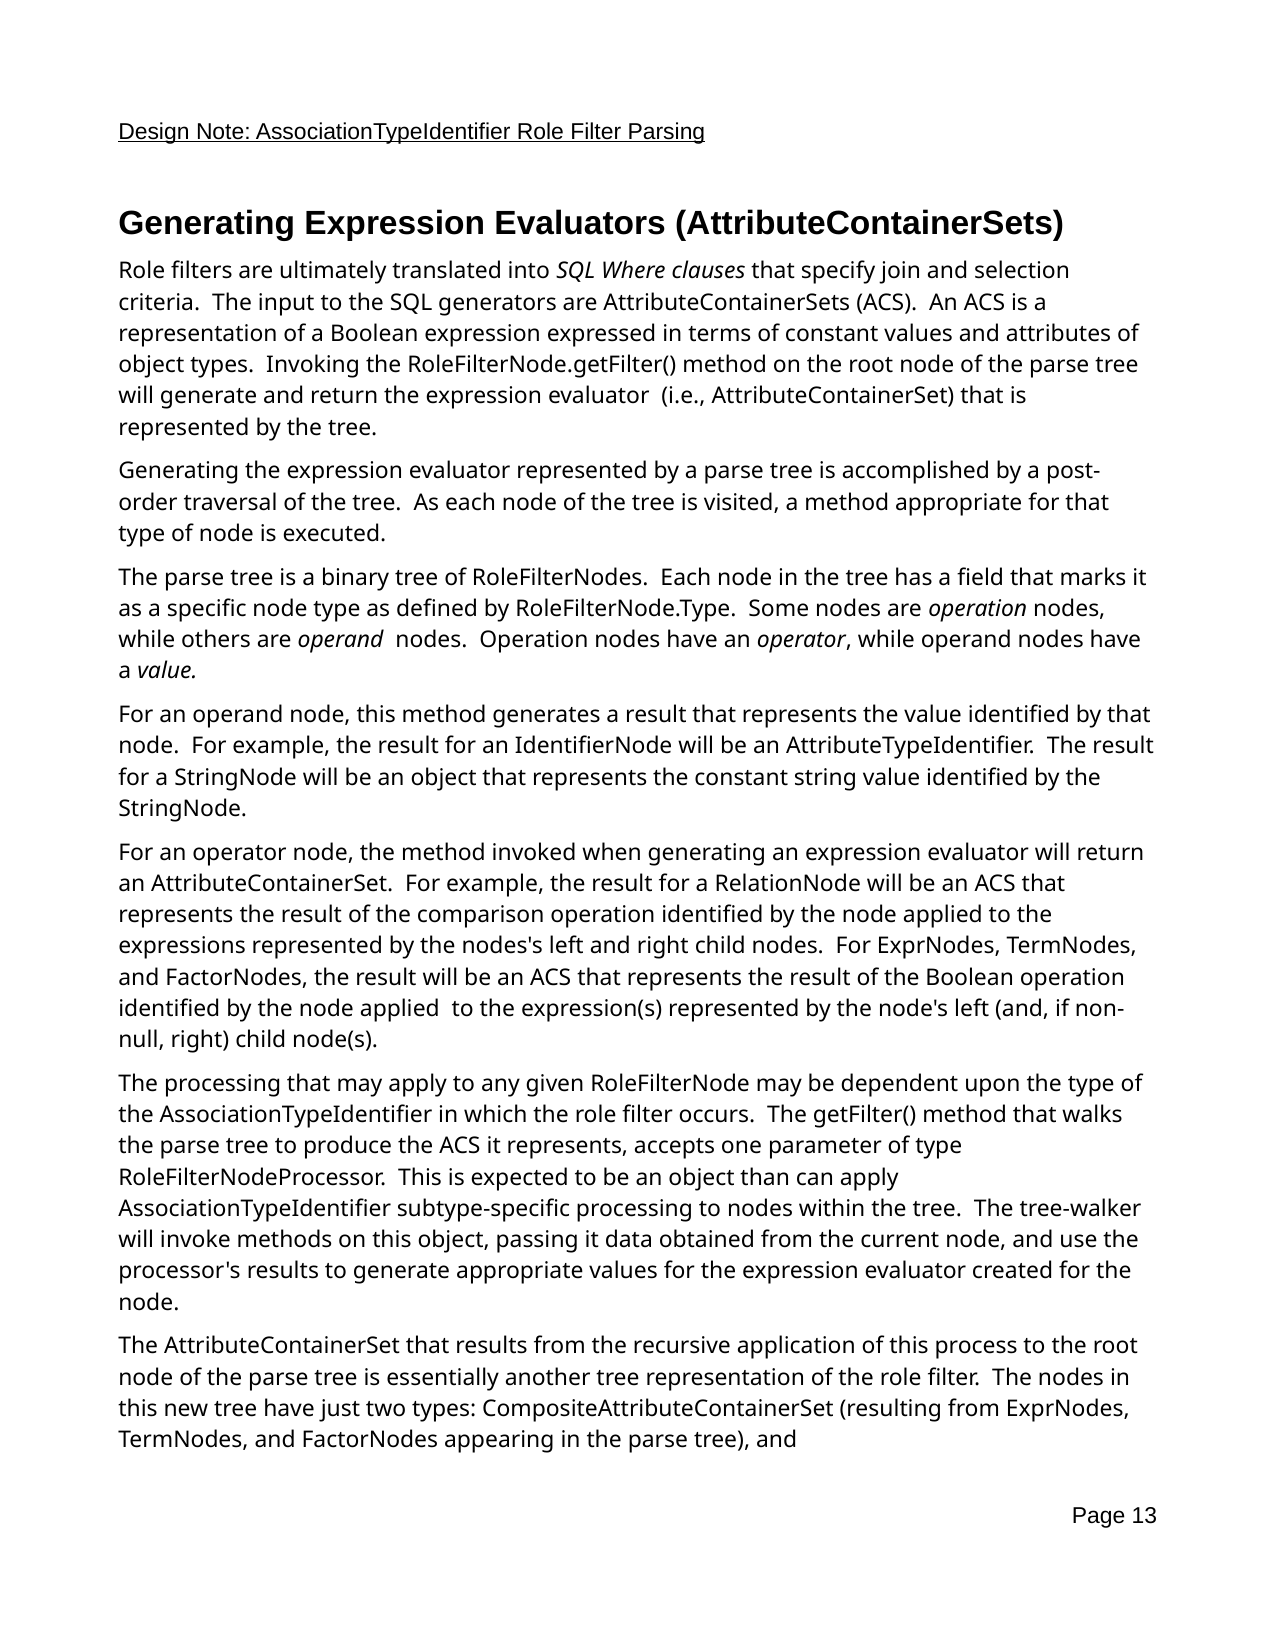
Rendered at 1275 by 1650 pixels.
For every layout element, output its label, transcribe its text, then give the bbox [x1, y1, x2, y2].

subtitle Generating Expression Evaluators (AttributeContainerSets) [118, 203, 1157, 242]
text The parse tree is a binary tree of RoleFilterNodes. Each node in the tree has a field that marks it as a specific node type as defined by RoleFilterNode.Type. Some nodes are operation nodes, while others are operand nodes. Operation nodes have an operator, while operand nodes have a value. [118, 561, 1157, 686]
text The processing that may apply to any given RoleFilterNode may be dependent upon the type of the AssociationTypeIdentifier in which the role filter occurs. The getFilter() method that walks the parse tree to produce the ACS it represents, accepts one parameter of type RoleFilterNodeProcessor. This is expected to be an object than can apply AssociationTypeIdentifier subtype-specific processing to nodes within the tree. The tree-walker will invoke methods on this object, passing it data obtained from the current node, and use the processor's results to generate appropriate values for the expression evaluator created for the node. [118, 1067, 1157, 1317]
text For an operand node, this method generates a result that represents the value identified by that node. For example, the result for an IdentifierNode will be an AttributeTypeIdentifier. The result for a StringNode will be an object that represents the constant string value identified by the StringNode. [118, 698, 1157, 823]
text For an operator node, the method invoked when generating an expression evaluator will return an AttributeContainerSet. For example, the result for a RelationNode will be an ACS that represents the result of the comparison operation identified by the node applied to the expressions represented by the nodes's left and right child nodes. For ExprNodes, TermNodes, and FactorNodes, the result will be an ACS that represents the result of the Boolean operation identified by the node applied to the expression(s) represented by the node's left (and, if non-null, right) child node(s). [118, 836, 1157, 1054]
text Generating the expression evaluator represented by a parse tree is accomplished by a post-order traversal of the tree. As each node of the tree is visited, a method appropriate for that type of node is executed. [118, 454, 1157, 548]
text The AttributeContainerSet that results from the recursive application of this process to the root node of the parse tree is essentially another tree representation of the role filter. The nodes in this new tree have just two types: CompositeAttributeContainerSet (resulting from ExprNodes, TermNodes, and FactorNodes appearing in the parse tree), and [118, 1329, 1157, 1454]
text Role filters are ultimately translated into SQL Where clauses that specify join and selection criteria. The input to the SQL generators are AttributeContainerSets (ACS). An ACS is a representation of a Boolean expression expressed in terms of constant values and attributes of object types. Invoking the RoleFilterNode.getFilter() method on the root node of the parse tree will generate and return the expression evaluator (i.e., AttributeContainerSet) that is represented by the tree. [118, 254, 1157, 442]
